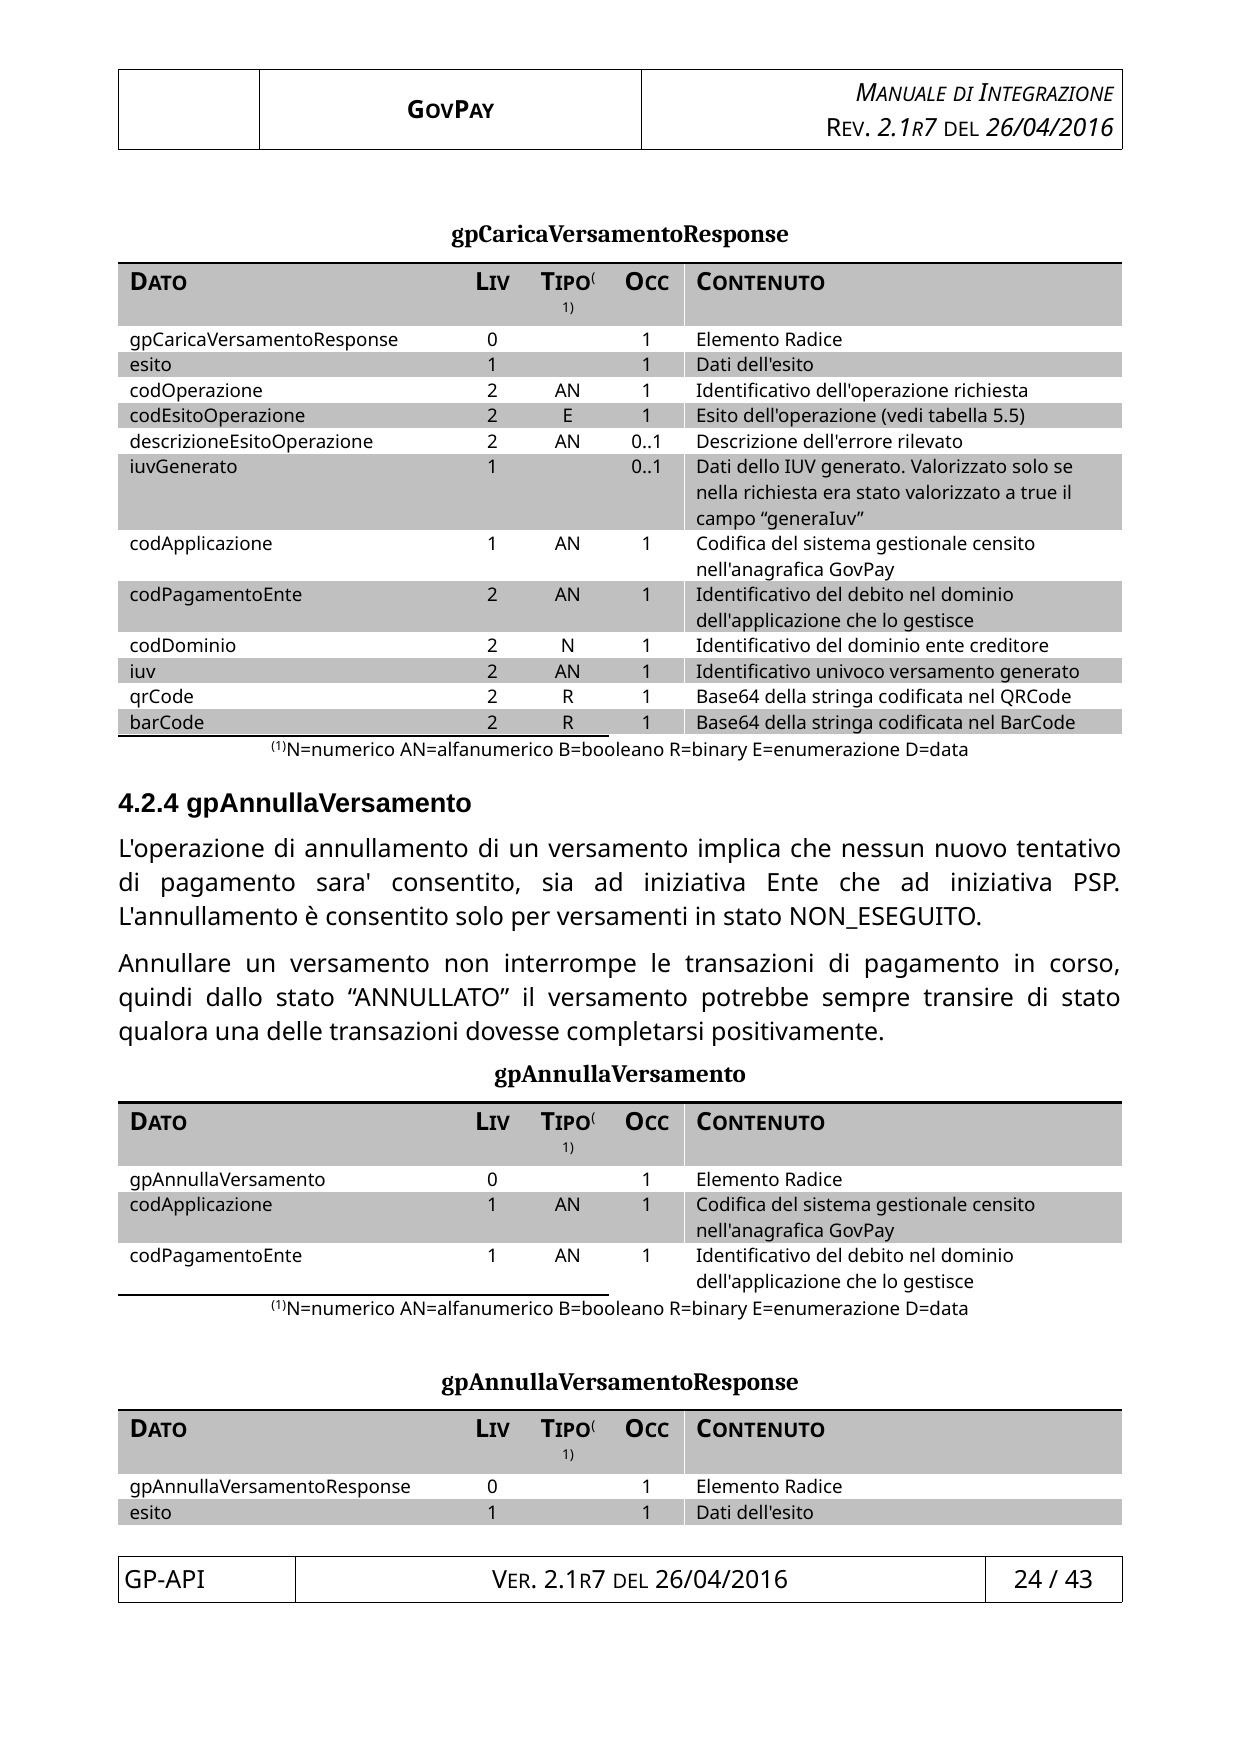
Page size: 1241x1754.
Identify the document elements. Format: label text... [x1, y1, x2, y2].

table_cell Contenuto [685, 1104, 1122, 1166]
table_cell esito [118, 1499, 458, 1525]
table_cell Elemento Radice [685, 1166, 1122, 1192]
table_cell Dato [118, 1104, 458, 1166]
table_cell 2 [458, 403, 526, 428]
table_cell Descrizione dell'errore rilevato [685, 428, 1122, 454]
table_cell E [526, 403, 609, 428]
table_header gpAnnullaVersamentoResponse [118, 1368, 1122, 1409]
table_cell 1 [458, 352, 526, 377]
table_cell codEsitoOperazione [118, 403, 458, 428]
table_cell 1 [458, 530, 526, 581]
table_cell 1 [609, 684, 684, 709]
table_cell AN [526, 581, 609, 632]
table_cell barCode [118, 709, 458, 734]
text (1)N=numerico AN=alfanumerico B=booleano R=binary E=enumerazione D=data [118, 737, 1122, 762]
table_cell 2 [458, 633, 526, 658]
table_cell Codifica del sistema gestionale censito nell'anagrafica GovPay [685, 530, 1122, 581]
table_cell 1 [609, 581, 684, 632]
table_cell [526, 352, 609, 377]
table_cell Occ [609, 1104, 684, 1166]
table_cell Identificativo del debito nel dominio dell'applicazione che lo gestisce [685, 581, 1122, 632]
table_cell 1 [609, 530, 684, 581]
table_cell Occ [609, 1411, 684, 1474]
table_cell descrizioneEsitoOperazione [118, 428, 458, 454]
table_cell 1 [609, 1243, 684, 1294]
table_cell [526, 1166, 609, 1192]
table_header gpCaricaVersamentoResponse [118, 220, 1122, 262]
table_cell Tipo(1) [526, 1411, 609, 1474]
table_cell codPagamentoEnte [118, 1243, 458, 1294]
table_cell 2 [458, 581, 526, 632]
table_cell Dato [118, 1411, 458, 1474]
table_cell Identificativo dell'operazione richiesta [685, 377, 1122, 403]
table_cell AN [526, 658, 609, 683]
table_cell 0..1 [609, 428, 684, 454]
table_cell 0 [458, 326, 526, 352]
table_cell R [526, 684, 609, 709]
table_cell [526, 1499, 609, 1525]
table_cell Codifica del sistema gestionale censito nell'anagrafica GovPay [685, 1192, 1122, 1243]
table_cell 2 [458, 658, 526, 683]
table_cell 1 [609, 1499, 684, 1525]
table_cell 1 [458, 1243, 526, 1294]
table_cell gpCaricaVersamentoResponse [118, 326, 458, 352]
table_cell R [526, 709, 609, 734]
table_cell codApplicazione [118, 530, 458, 581]
table_cell 1 [609, 377, 684, 403]
table_cell Contenuto [685, 264, 1122, 326]
table_cell codDominio [118, 633, 458, 658]
table_cell gpAnnullaVersamento [118, 1166, 458, 1192]
table_cell 1 [458, 454, 526, 530]
table_cell AN [526, 1243, 609, 1294]
table_cell Tipo(1) [526, 1104, 609, 1166]
table_cell 2 [458, 377, 526, 403]
table_cell AN [526, 1192, 609, 1243]
table_cell Tipo(1) [526, 264, 609, 326]
table_cell Esito dell'operazione (vedi tabella 5.5) [685, 403, 1122, 428]
text L'operazione di annullamento di un versamento implica che nessun nuovo tentativo di pagamento sara' consentito, sia ad iniziativa Ente che ad iniziativa PSP. L'annullamento è consentito solo per versamenti in stato NON_ESEGUITO. [118, 831, 1122, 933]
table_cell Identificativo del dominio ente creditore [685, 633, 1122, 658]
table_cell Dati dell'esito [685, 1499, 1122, 1525]
text (1)N=numerico AN=alfanumerico B=booleano R=binary E=enumerazione D=data [118, 1296, 1122, 1321]
table_cell Liv [458, 1411, 526, 1474]
table_cell Dato [118, 264, 458, 326]
table_cell codOperazione [118, 377, 458, 403]
table_cell Identificativo univoco versamento generato [685, 658, 1122, 683]
table_cell esito [118, 352, 458, 377]
table_cell Base64 della stringa codificata nel QRCode [685, 684, 1122, 709]
text Annullare un versamento non interrompe le transazioni di pagamento in corso, quindi dallo stato “ANNULLATO” il versamento potrebbe sempre transire di stato qualora una delle transazioni dovesse completarsi positivamente. [118, 946, 1122, 1048]
table_cell 1 [458, 1499, 526, 1525]
table_cell 1 [609, 633, 684, 658]
table_cell qrCode [118, 684, 458, 709]
table_cell gpAnnullaVersamentoResponse [118, 1474, 458, 1499]
table_cell 2 [458, 709, 526, 734]
table_cell Identificativo del debito nel dominio dell'applicazione che lo gestisce [685, 1243, 1122, 1294]
table_cell 1 [609, 658, 684, 683]
table_header gpAnnullaVersamento [118, 1060, 1122, 1101]
subtitle gpAnnullaVersamento [118, 787, 1122, 818]
table_cell 1 [609, 1192, 684, 1243]
table_cell 2 [458, 684, 526, 709]
table_cell codApplicazione [118, 1192, 458, 1243]
table_cell AN [526, 428, 609, 454]
table_cell [526, 454, 609, 530]
table_cell Base64 della stringa codificata nel BarCode [685, 709, 1122, 734]
table_cell Elemento Radice [685, 326, 1122, 352]
table_cell Dati dello IUV generato. Valorizzato solo se nella richiesta era stato valorizzato a true il campo “generaIuv” [685, 454, 1122, 530]
table_cell codPagamentoEnte [118, 581, 458, 632]
table_cell iuvGenerato [118, 454, 458, 530]
table_cell N [526, 633, 609, 658]
table_cell iuv [118, 658, 458, 683]
table_cell AN [526, 377, 609, 403]
table_cell [526, 326, 609, 352]
table_cell 1 [609, 403, 684, 428]
table_cell 1 [609, 1474, 684, 1499]
table_cell Liv [458, 1104, 526, 1166]
table_cell 0 [458, 1474, 526, 1499]
table_cell Elemento Radice [685, 1474, 1122, 1499]
table_cell AN [526, 530, 609, 581]
table_cell 0 [458, 1166, 526, 1192]
table_cell 0..1 [609, 454, 684, 530]
table_cell 1 [609, 1166, 684, 1192]
table_cell Liv [458, 264, 526, 326]
table_cell [526, 1474, 609, 1499]
table_cell 1 [609, 709, 684, 734]
table_cell 1 [458, 1192, 526, 1243]
table_cell Contenuto [685, 1411, 1122, 1474]
table_cell Occ [609, 264, 684, 326]
table_cell 2 [458, 428, 526, 454]
table_cell 1 [609, 352, 684, 377]
table_cell 1 [609, 326, 684, 352]
table_cell Dati dell'esito [685, 352, 1122, 377]
